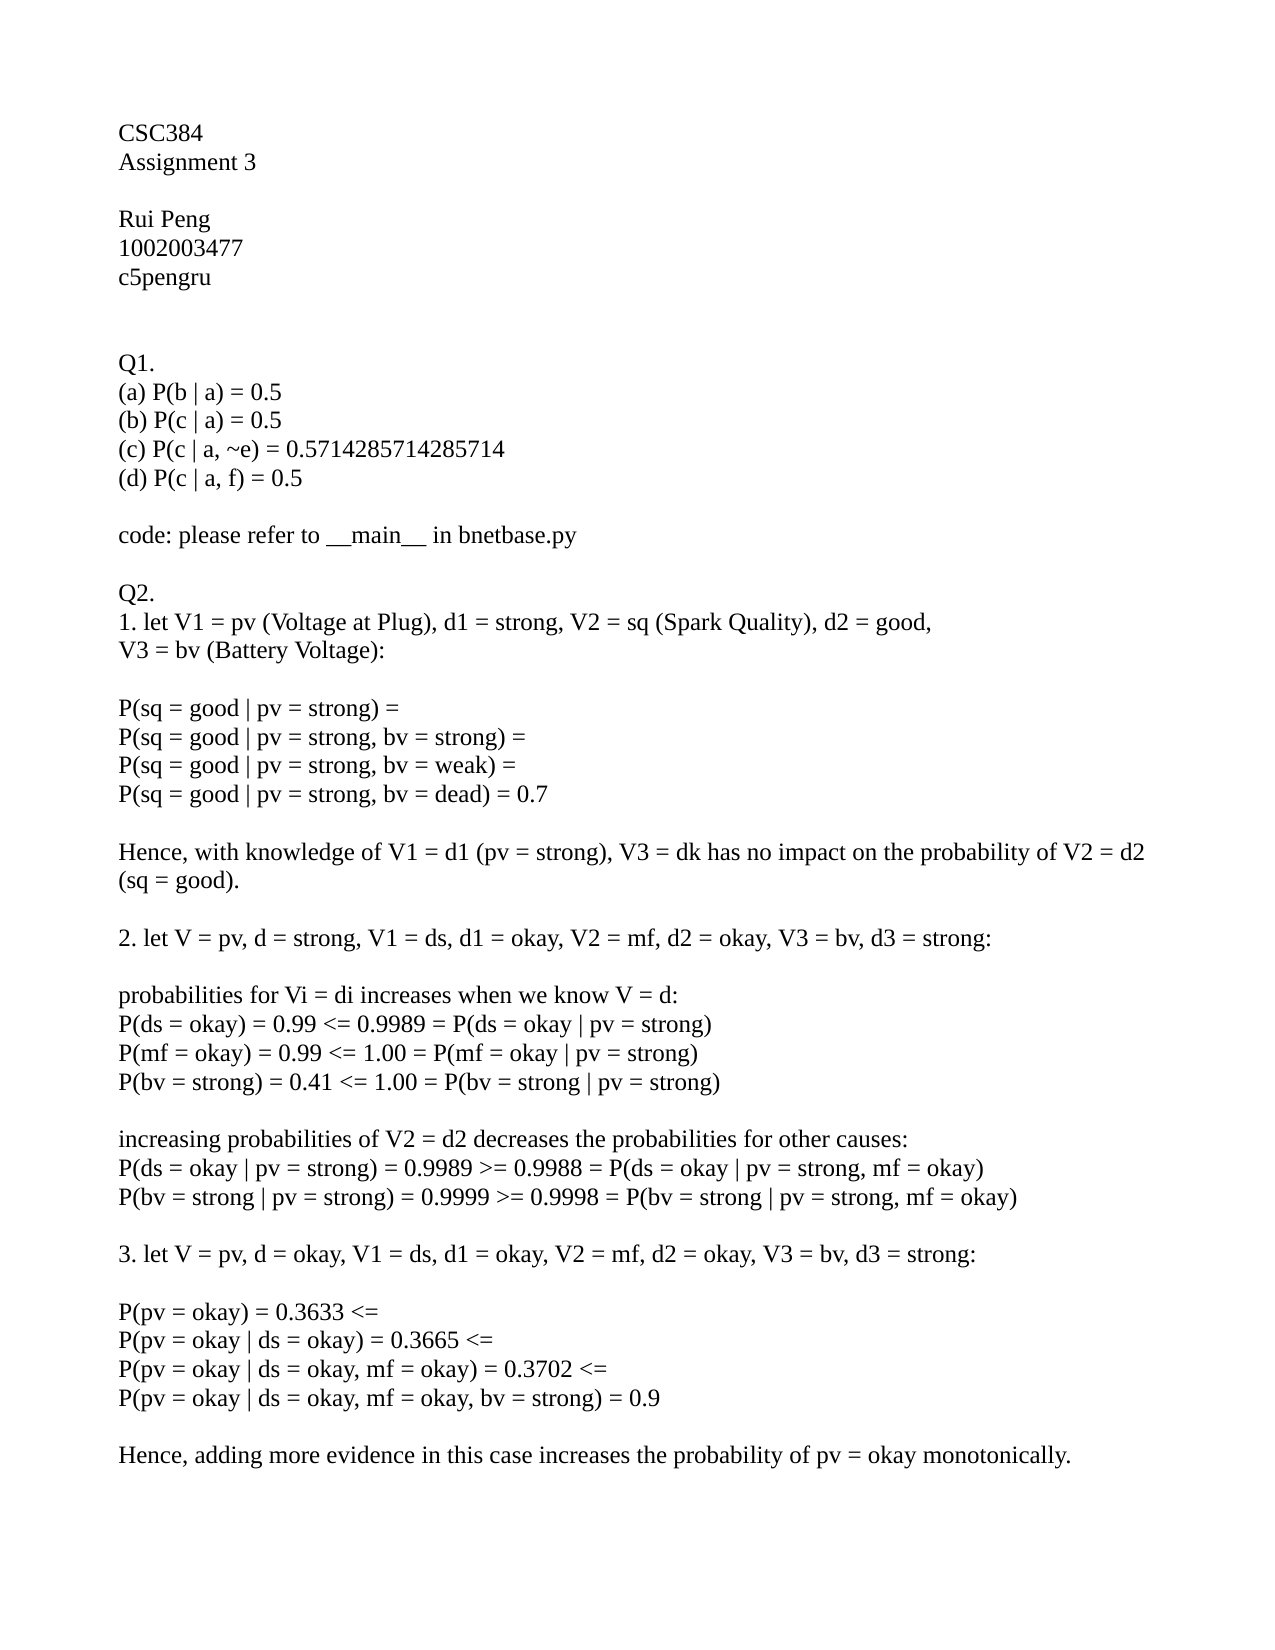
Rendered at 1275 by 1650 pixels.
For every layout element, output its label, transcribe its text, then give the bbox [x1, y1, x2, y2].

text 3. let V = pv, d = okay, V1 = ds, d1 = okay, V2 = mf, d2 = okay, V3 = bv, d3 = strong: [118, 1239, 1157, 1268]
text P(pv = okay | ds = okay, mf = okay, bv = strong) = 0.9 [118, 1383, 1157, 1412]
text increasing probabilities of V2 = d2 decreases the probabilities for other causes: [118, 1124, 1157, 1153]
text (b) P(c | a) = 0.5 [118, 406, 1157, 434]
text P(bv = strong | pv = strong) = 0.9999 >= 0.9998 = P(bv = strong | pv = strong, mf = okay) [118, 1182, 1157, 1211]
text c5pengru [118, 262, 1157, 291]
text P(ds = okay) = 0.99 <= 0.9989 = P(ds = okay | pv = strong) [118, 1009, 1157, 1038]
text Hence, with knowledge of V1 = d1 (pv = strong), V3 = dk has no impact on the probability of V2 = d2 (sq = good). [118, 837, 1157, 894]
text P(pv = okay) = 0.3633 <= [118, 1297, 1157, 1326]
text P(sq = good | pv = strong) = [118, 693, 1157, 722]
text V3 = bv (Battery Voltage): [118, 636, 1157, 664]
text 2. let V = pv, d = strong, V1 = ds, d1 = okay, V2 = mf, d2 = okay, V3 = bv, d3 = strong: [118, 923, 1157, 952]
text P(pv = okay | ds = okay) = 0.3665 <= [118, 1326, 1157, 1354]
text Q2. [118, 578, 1157, 607]
text P(mf = okay) = 0.99 <= 1.00 = P(mf = okay | pv = strong) [118, 1038, 1157, 1067]
text (d) P(c | a, f) = 0.5 [118, 463, 1157, 492]
text (a) P(b | a) = 0.5 [118, 377, 1157, 406]
text P(ds = okay | pv = strong) = 0.9989 >= 0.9988 = P(ds = okay | pv = strong, mf = okay) [118, 1153, 1157, 1182]
text P(pv = okay | ds = okay, mf = okay) = 0.3702 <= [118, 1354, 1157, 1383]
text code: please refer to __main__ in bnetbase.py [118, 521, 1157, 549]
text Assignment 3 [118, 147, 1157, 176]
text CSC384 [118, 118, 1157, 147]
text Hence, adding more evidence in this case increases the probability of pv = okay monotonically. [118, 1441, 1157, 1469]
text P(sq = good | pv = strong, bv = dead) = 0.7 [118, 779, 1157, 808]
text P(bv = strong) = 0.41 <= 1.00 = P(bv = strong | pv = strong) [118, 1067, 1157, 1096]
text Q1. [118, 348, 1157, 377]
text 1002003477 [118, 233, 1157, 262]
text P(sq = good | pv = strong, bv = strong) = [118, 722, 1157, 751]
text probabilities for Vi = di increases when we know V = d: [118, 981, 1157, 1009]
text 1. let V1 = pv (Voltage at Plug), d1 = strong, V2 = sq (Spark Quality), d2 = good, [118, 607, 1157, 636]
text P(sq = good | pv = strong, bv = weak) = [118, 751, 1157, 779]
text (c) P(c | a, ~e) = 0.5714285714285714 [118, 434, 1157, 463]
text Rui Peng [118, 204, 1157, 233]
